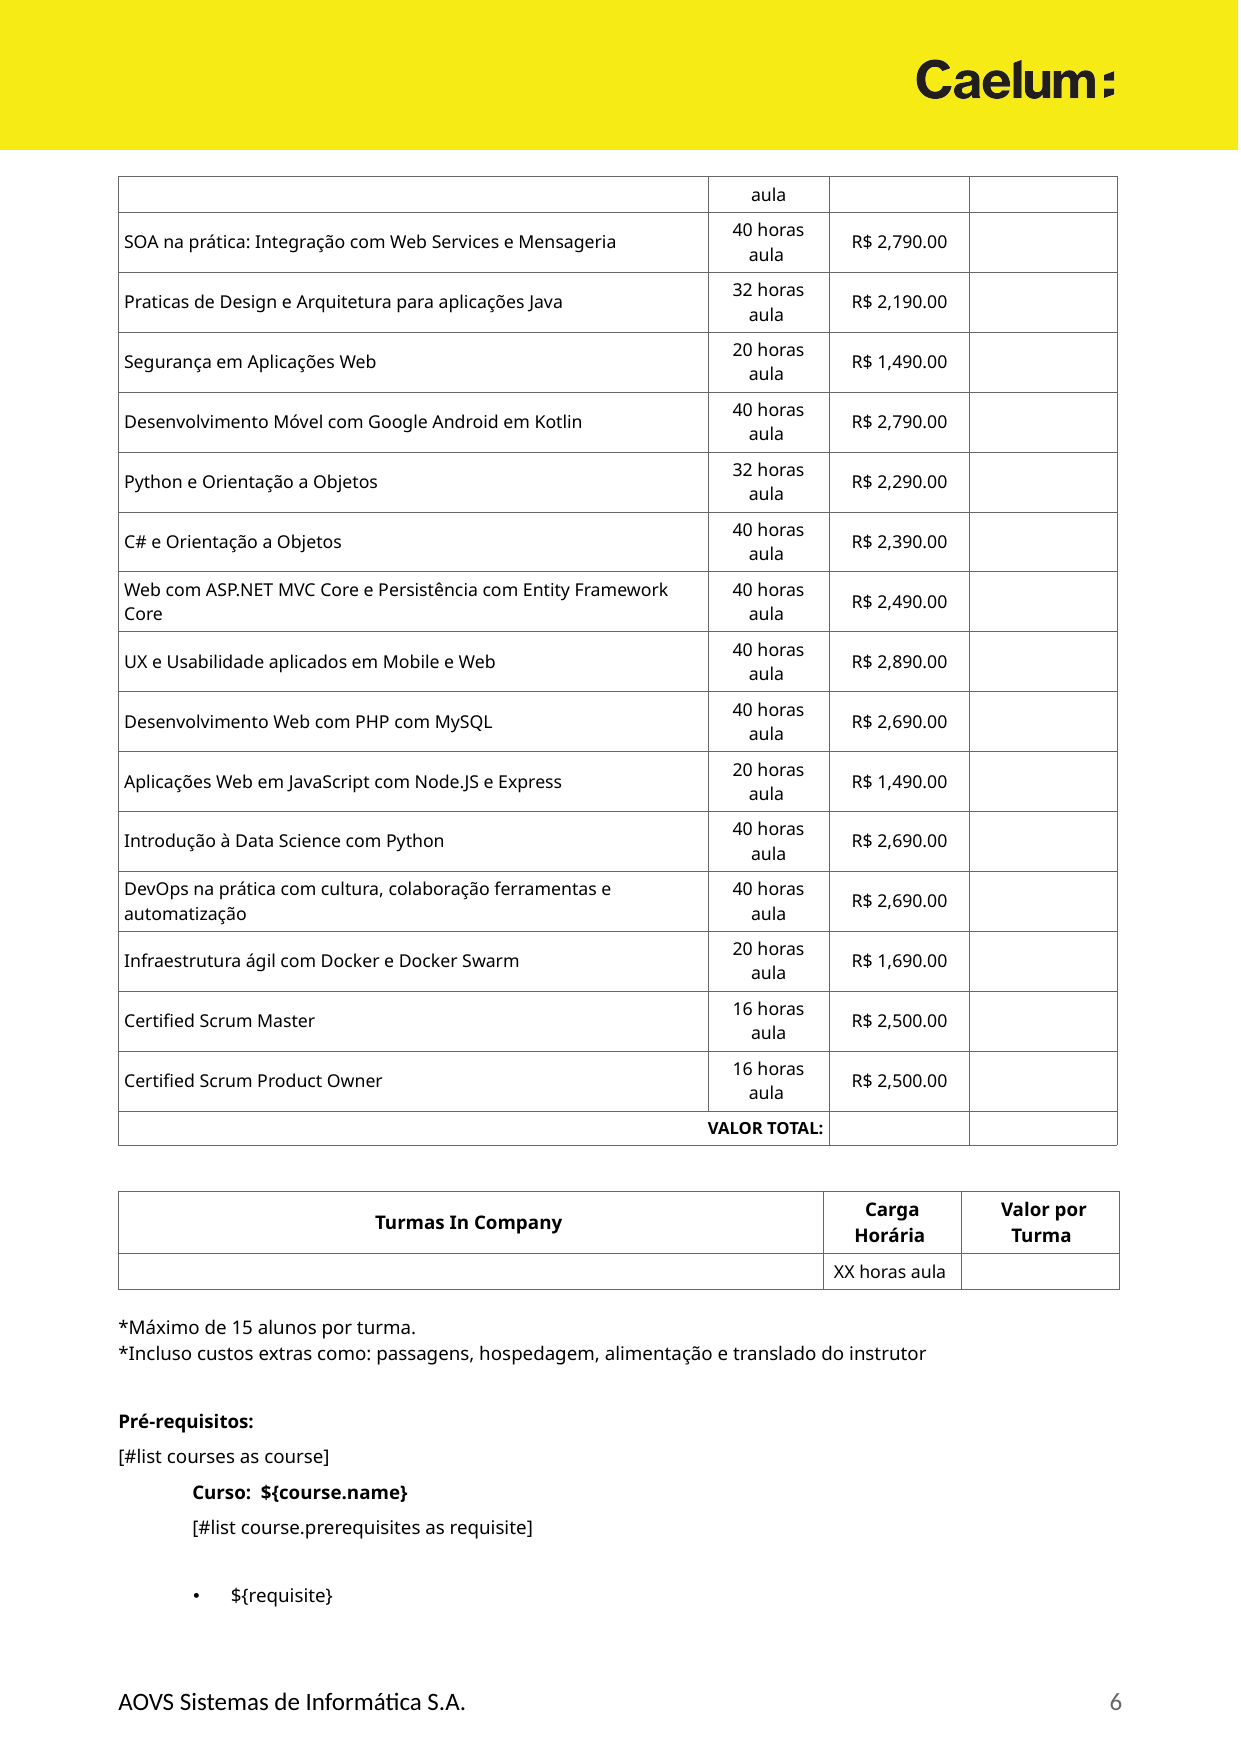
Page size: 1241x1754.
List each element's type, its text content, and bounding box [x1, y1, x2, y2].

table_cell Certified Scrum Master [119, 992, 708, 1051]
table_cell 40 horas aula [709, 872, 829, 931]
table_cell [970, 333, 1117, 392]
table_cell 20 horas aula [709, 752, 829, 811]
table_cell R$ 2.390,00 [830, 513, 969, 571]
table_cell Certified Scrum Product Owner [119, 1052, 708, 1111]
table_header Carga Horária [824, 1192, 961, 1253]
table_cell R$ 2.890,00 [830, 632, 969, 691]
table_cell [970, 752, 1117, 811]
table_cell 40 horas aula [709, 692, 829, 751]
table_cell 40 horas aula [709, 572, 829, 631]
table_cell aula [709, 177, 829, 212]
text *Incluso custos extras como: passagens, hospedagem, alimentação e translado do instrutor [118, 1340, 1122, 1366]
table_cell R$ 2.790,00 [830, 213, 969, 272]
table_cell Desenvolvimento Web com PHP com MySQL [119, 692, 708, 751]
table_cell 32 horas aula [709, 273, 829, 332]
table_cell 32 horas aula [709, 453, 829, 512]
table_cell R$ 1.490,00 [830, 752, 969, 811]
table_cell [970, 1112, 1117, 1145]
table_cell [970, 692, 1117, 751]
text *Máximo de 15 alunos por turma. [118, 1314, 1122, 1340]
table_cell 40 horas aula [709, 812, 829, 871]
table_cell Praticas de Design e Arquitetura para aplicações Java [119, 273, 708, 332]
table_cell [970, 453, 1117, 512]
table_cell Infraestrutura ágil com Docker e Docker Swarm [119, 932, 708, 991]
table_cell [962, 1254, 1119, 1289]
table_header Valor por Turma [962, 1192, 1119, 1253]
table_cell 20 horas aula [709, 932, 829, 991]
table_cell R$ 2.790,00 [830, 393, 969, 452]
table_cell [119, 177, 708, 212]
table_cell Desenvolvimento Móvel com Google Android em Kotlin [119, 393, 708, 452]
list ${requisite} [193, 1583, 1122, 1608]
table_cell [970, 812, 1117, 871]
table_cell 16 horas aula [709, 1052, 829, 1111]
table_cell Introdução à Data Science com Python [119, 812, 708, 871]
table_cell 40 horas aula [709, 513, 829, 571]
table_cell [830, 1112, 969, 1145]
table_cell 40 horas aula [709, 213, 829, 272]
table_cell SOA na prática: Integração com Web Services e Mensageria [119, 213, 708, 272]
picture [882, 20, 1149, 139]
table_cell 20 horas aula [709, 333, 829, 392]
table_cell VALOR TOTAL: [119, 1112, 829, 1145]
table_cell DevOps na prática com cultura, colaboração ferramentas e automatização [119, 872, 708, 931]
table_cell [970, 632, 1117, 691]
table_cell [970, 932, 1117, 991]
table_cell [119, 1254, 823, 1289]
table_cell [970, 992, 1117, 1051]
table_cell 16 horas aula [709, 992, 829, 1051]
table_cell 40 horas aula [709, 632, 829, 691]
table_cell [970, 572, 1117, 631]
table_cell 40 horas aula [709, 393, 829, 452]
table_cell [970, 177, 1117, 212]
table_cell C# e Orientação a Objetos [119, 513, 708, 571]
table_cell XX horas aula [824, 1254, 961, 1289]
table_cell [970, 872, 1117, 931]
table_cell [970, 213, 1117, 272]
table_cell Python e Orientação a Objetos [119, 453, 708, 512]
table_cell R$ 2.190,00 [830, 273, 969, 332]
table_cell UX e Usabilidade aplicados em Mobile e Web [119, 632, 708, 691]
table_cell [970, 513, 1117, 571]
table_cell R$ 1.690,00 [830, 932, 969, 991]
table_cell Aplicações Web em JavaScript com Node.JS e Express [119, 752, 708, 811]
table_cell Segurança em Aplicações Web [119, 333, 708, 392]
table_cell [970, 1052, 1117, 1111]
table_header Turmas In Company [119, 1192, 823, 1253]
table_cell R$ 2.690,00 [830, 692, 969, 751]
table_cell [830, 177, 969, 212]
table_cell Web com ASP.NET MVC Core e Persistência com Entity Framework Core [119, 572, 708, 631]
table_cell R$ 2.690,00 [830, 872, 969, 931]
table_cell R$ 2,690.00 [830, 812, 969, 871]
table_cell [970, 393, 1117, 452]
table_cell R$ 1.490,00 [830, 333, 969, 392]
table_cell R$ 2.500,00 [830, 1052, 969, 1111]
table_cell R$ 2.500,00 [830, 992, 969, 1051]
table_cell R$ 2.490,00 [830, 572, 969, 631]
table_cell R$ 2.290,00 [830, 453, 969, 512]
table_cell [970, 273, 1117, 332]
text Pré-requisitos: [#list courses as course] Curso: ${course.name} [#list course.prerequisites as requisite] [118, 1409, 1122, 1540]
